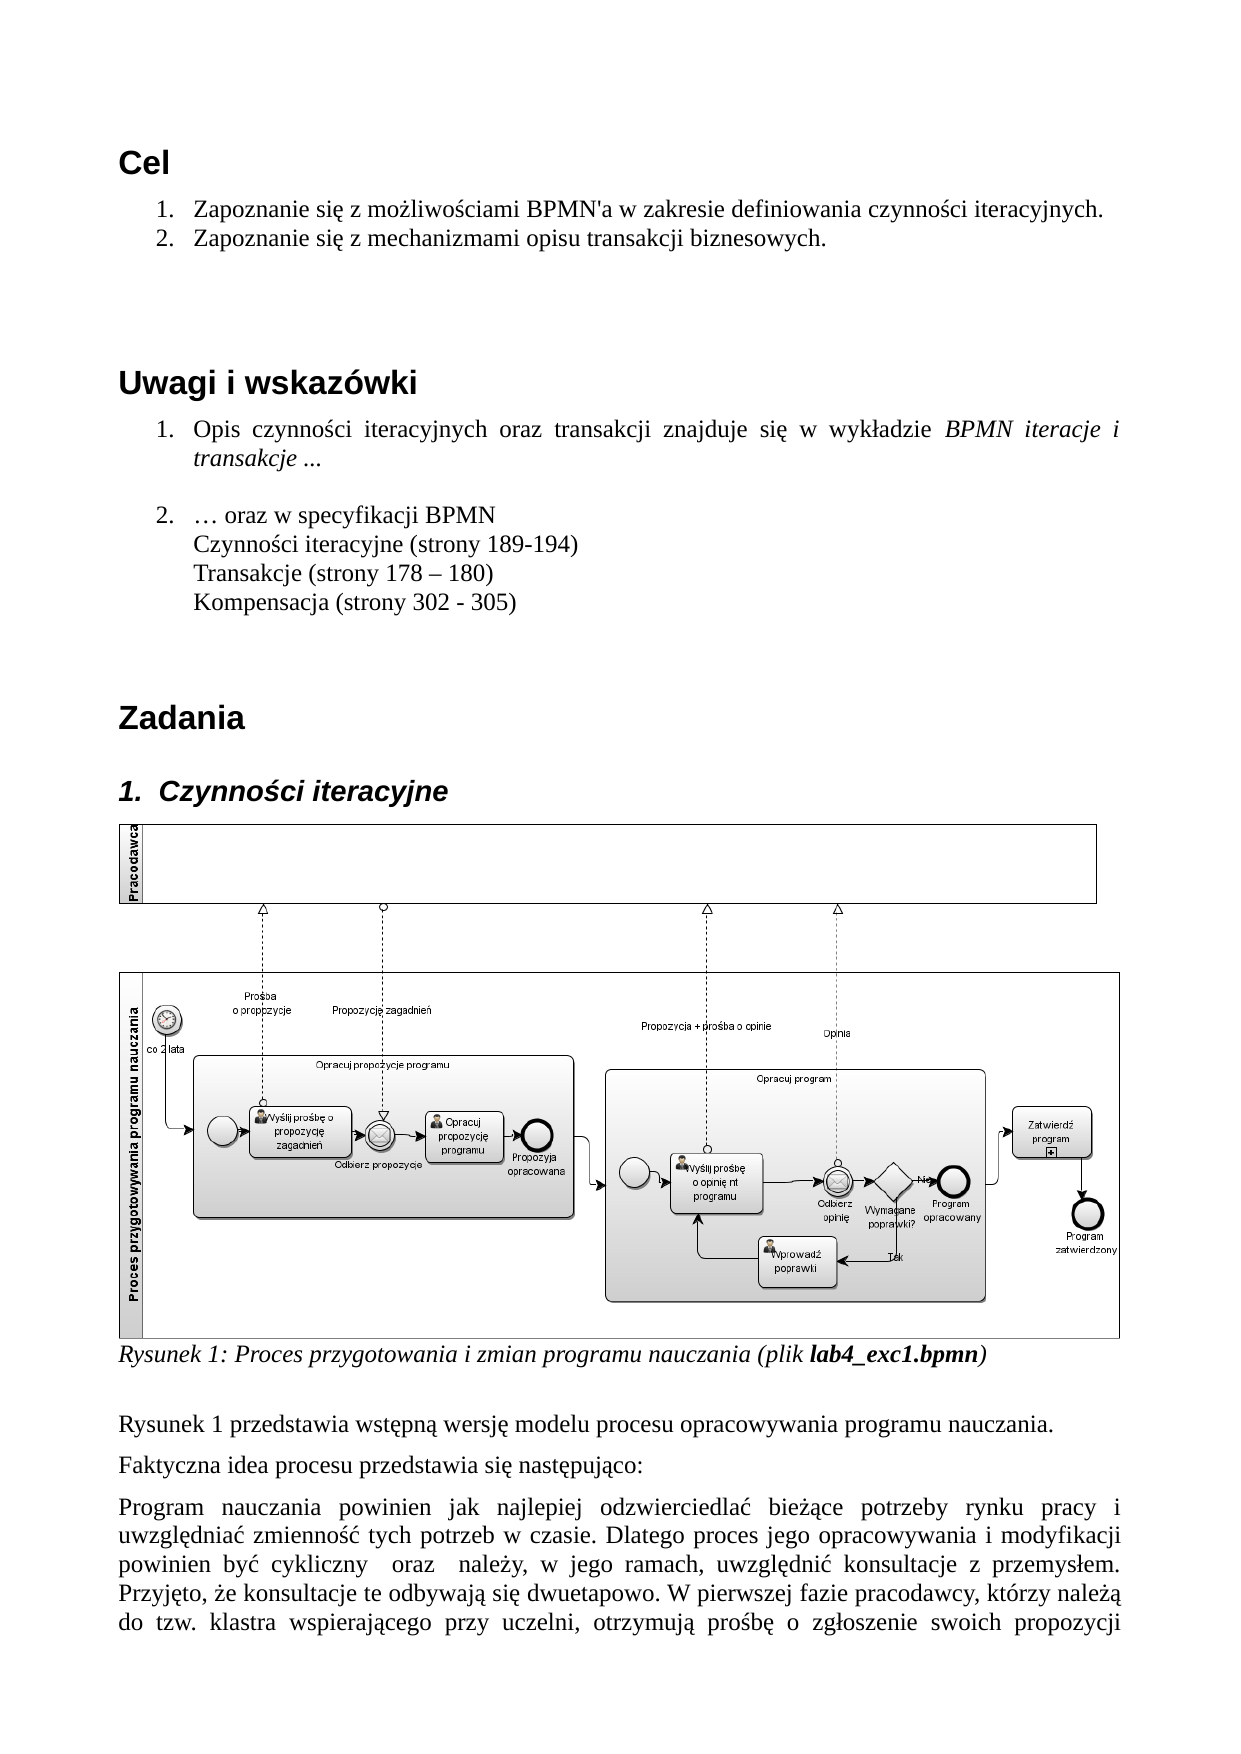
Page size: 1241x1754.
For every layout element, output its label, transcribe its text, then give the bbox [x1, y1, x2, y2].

text Rysunek 1: Proces przygotowania i zmian programu nauczania (plik lab4_exc1.bpmn) [118, 1339, 1122, 1368]
list Transakcje (strony 178 – 180) [156, 558, 1122, 587]
text Faktyczna idea procesu przedstawia się następująco: [118, 1450, 1122, 1479]
picture [118, 820, 1122, 1339]
subtitle Zadania [118, 698, 1122, 737]
list … oraz w specyfikacji BPMN [156, 500, 1122, 529]
list Kompensacja (strony 302 - 305) [156, 587, 1122, 615]
subtitle 1. Czynności iteracyjne [118, 774, 1122, 808]
list Opis czynności iteracyjnych oraz transakcji znajduje się w wykładzie BPMN iteracje i transakcje ... [156, 414, 1122, 472]
list Czynności iteracyjne (strony 189-194) [156, 529, 1122, 558]
text Program nauczania powinien jak najlepiej odzwierciedlać bieżące potrzeby rynku pracy i uwzględniać zmienność tych potrzeb w czasie. Dlatego proces jego opracowywania i modyfikacji powinien być cykliczny oraz należy, w jego ramach, uwzględnić konsultacje z przemysłem. Przyjęto, że konsultacje te odbywają się dwuetapowo. W pierwszej fazie pracodawcy, którzy należą do tzw. klastra wspierającego przy uczelni, otrzymują prośbę o zgłoszenie swoich propozycji [118, 1492, 1122, 1635]
subtitle Cel [118, 143, 1122, 182]
list Zapoznanie się z mechanizmami opisu transakcji biznesowych. [156, 223, 1122, 252]
list Zapoznanie się z możliwościami BPMN'a w zakresie definiowania czynności iteracyjnych. [156, 194, 1122, 223]
subtitle Uwagi i wskazówki [118, 363, 1122, 402]
text Rysunek 1 przedstawia wstępną wersję modelu procesu opracowywania programu nauczania. [118, 1409, 1122, 1438]
